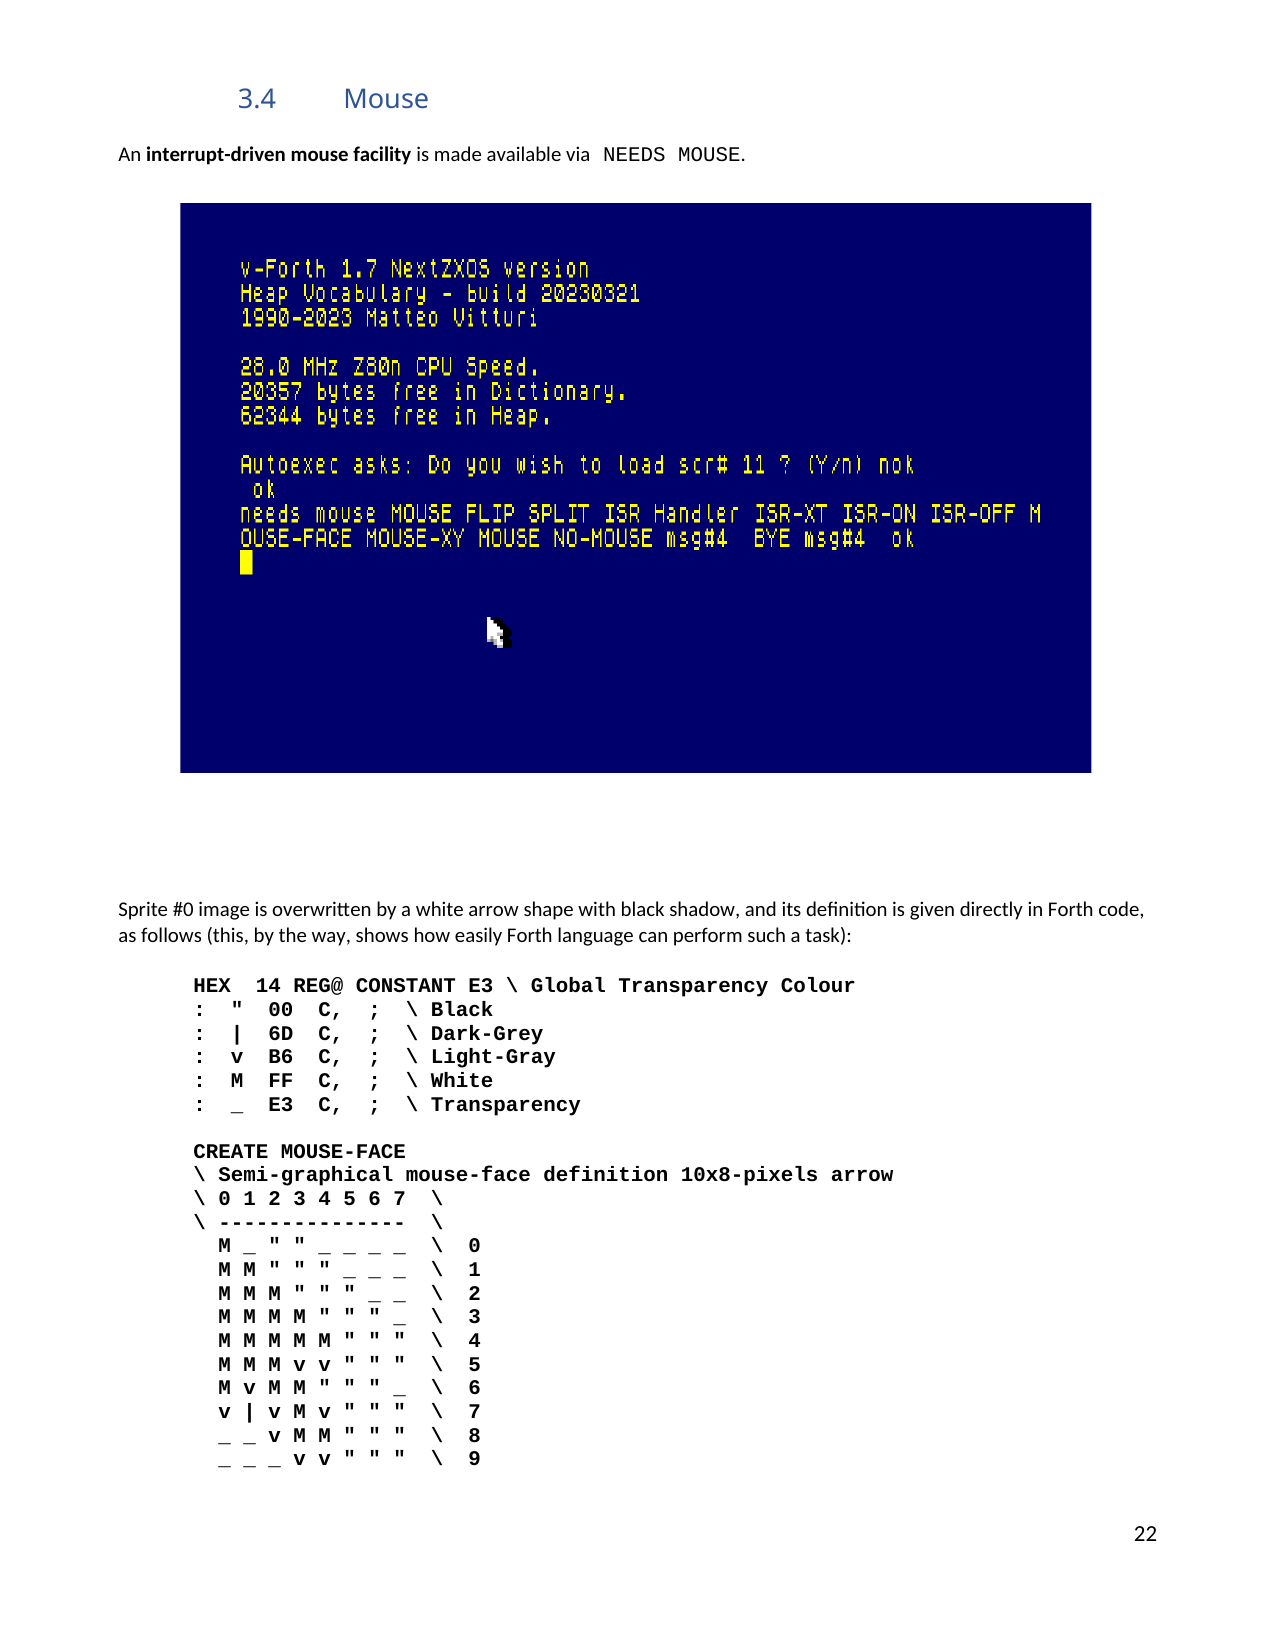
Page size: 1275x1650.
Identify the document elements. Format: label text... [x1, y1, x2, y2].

subtitle Mouse [231, 79, 1157, 116]
picture [180, 203, 1092, 773]
text \ Semi-graphical mouse-face definition 10x8-pixels arrow \ 0 1 2 3 4 5 6 7 \ \ --------------- \ M _ " " _ _ _ _ \ 0 M M " " " _ _ _ \ 1 M M M " " " _ _ \ 2 M M M M " " " _ \ 3 M M M M M " " " \ 4 M M M v v " " " \ 5 M v M M " " " _ \ 6 v | v M v " " " \ 7 _ _ v M M " " " \ 8 _ _ _ v v " " " \ 9 [193, 1164, 1157, 1496]
text Sprite #0 image is overwritten by a white arrow shape with black shadow, and its definition is given directly in Forth code, as follows (this, by the way, shows how easily Forth language can perform such a task): [118, 896, 1157, 947]
text HEX 14 REG@ CONSTANT E3 \ Global Transparency Colour : " 00 C, ; \ Black : | 6D C, ; \ Dark-Grey : v B6 C, ; \ Light-Gray : M FF C, ; \ White : _ E3 C, ; \ Transparency CREATE MOUSE-FACE [193, 975, 1157, 1164]
text An interrupt-driven mouse facility is made available via NEEDS MOUSE. [118, 116, 1157, 168]
